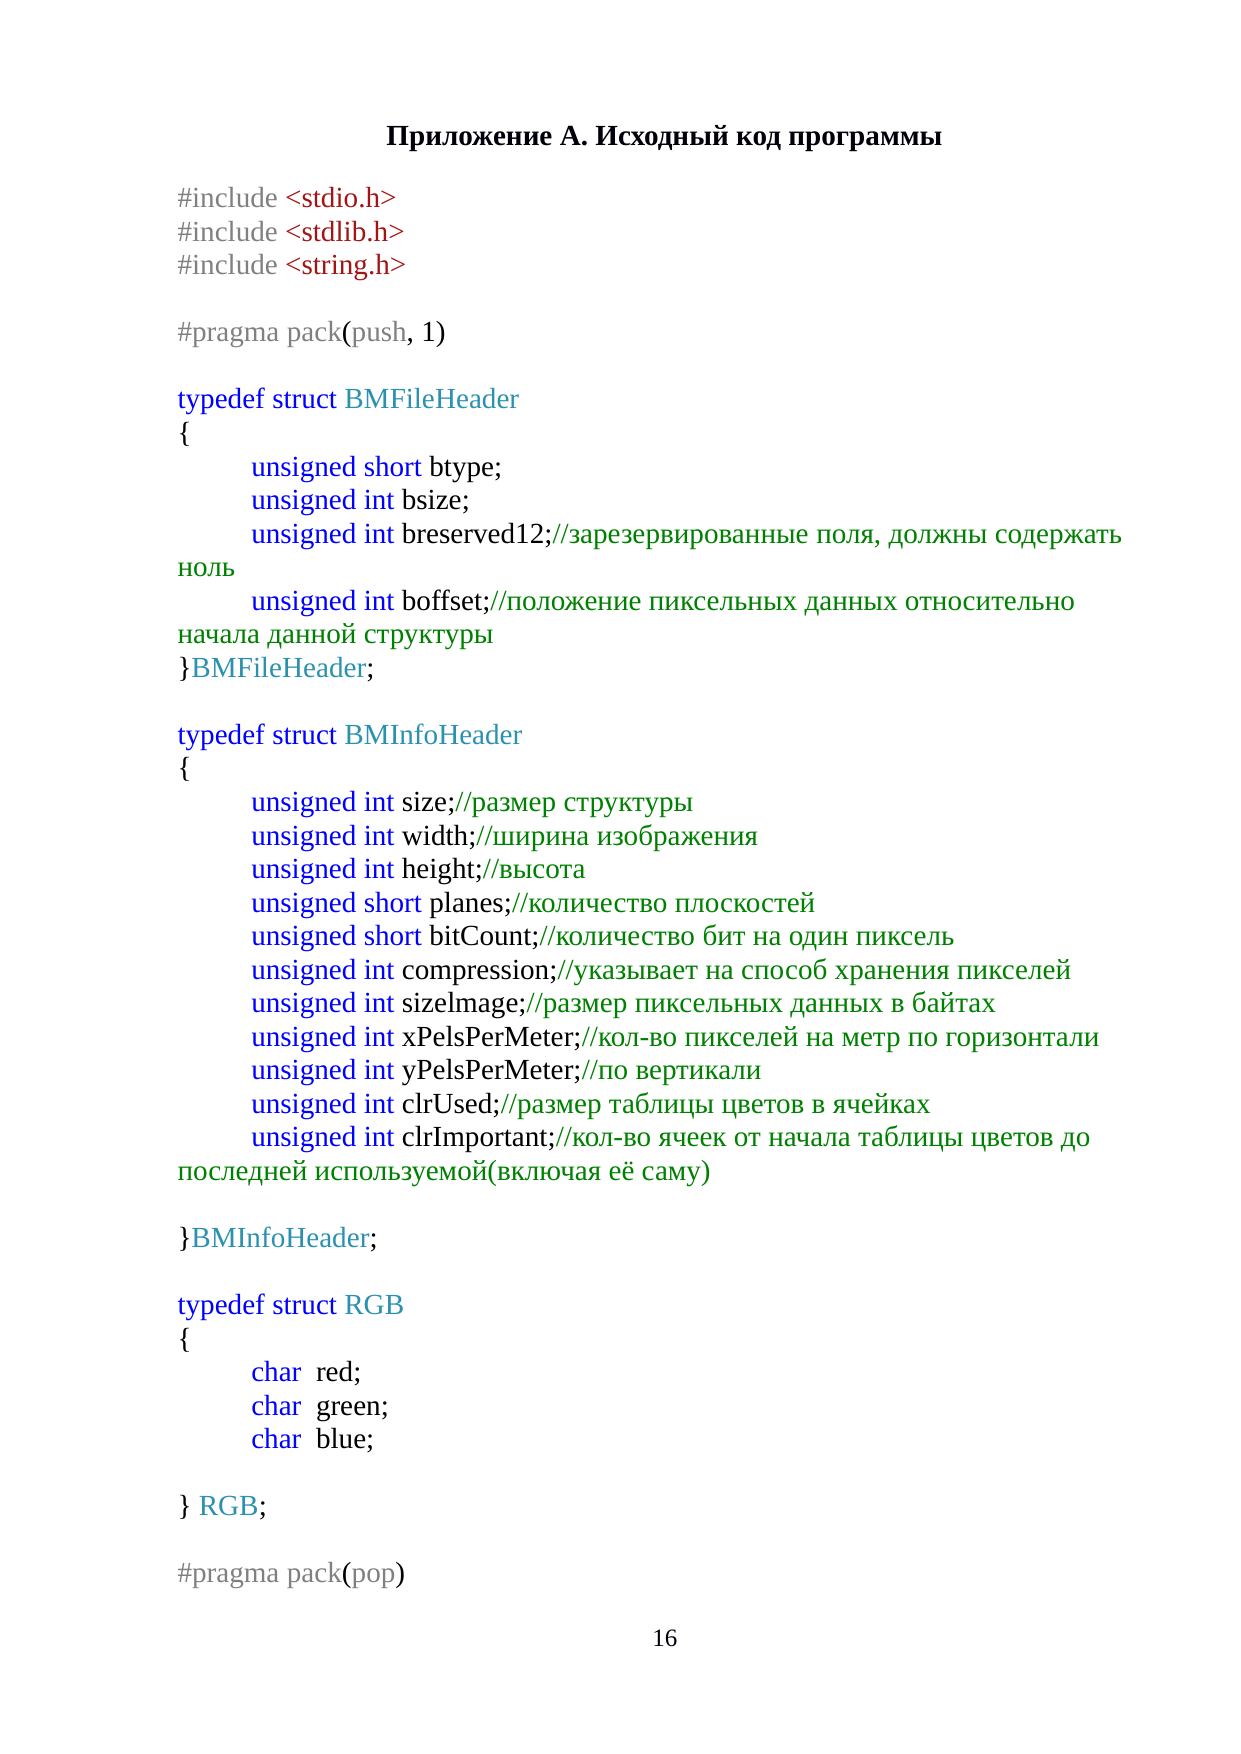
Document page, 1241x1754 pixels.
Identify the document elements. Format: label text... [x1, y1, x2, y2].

text } RGB; [177, 1488, 1152, 1522]
text { [177, 1321, 1152, 1354]
text unsigned int breserved12;//зарезервированные поля, должны содержать ноль [177, 516, 1152, 583]
text #pragma pack(pop) [177, 1556, 1152, 1589]
text #pragma pack(push, 1) [177, 314, 1152, 348]
text { [177, 751, 1152, 784]
text unsigned short btype; [177, 449, 1152, 482]
text char red; [177, 1354, 1152, 1388]
text typedef struct BMInfoHeader [177, 717, 1152, 751]
text unsigned int size;//размер структуры [177, 784, 1152, 818]
text unsigned int yPelsPerMeter;//по вертикали [177, 1052, 1152, 1086]
text typedef struct RGB [177, 1287, 1152, 1321]
text #include <string.h> [177, 247, 1152, 281]
text unsigned int xPelsPerMeter;//кол-во пикселей на метр по горизонтали [177, 1019, 1152, 1052]
text #include <stdio.h> [177, 180, 1152, 214]
subtitle Приложение А. Исходный код программы [177, 118, 1152, 152]
text unsigned int sizelmage;//размер пиксельных данных в байтах [177, 985, 1152, 1019]
text }BMInfoHeader; [177, 1220, 1152, 1254]
text unsigned int height;//высота [177, 851, 1152, 885]
text unsigned int boffset;//положение пиксельных данных относительно начала данной структуры [177, 583, 1152, 650]
text unsigned int width;//ширина изображения [177, 818, 1152, 851]
text #include <stdlib.h> [177, 214, 1152, 247]
text char green; [177, 1388, 1152, 1421]
text { [177, 415, 1152, 449]
text unsigned int clrImportant;//кол-во ячеек от начала таблицы цветов до последней используемой(включая её саму) [177, 1119, 1152, 1187]
text unsigned int bsize; [177, 482, 1152, 516]
text unsigned int compression;//указывает на способ хранения пикселей [177, 952, 1152, 985]
text unsigned short bitCount;//количество бит на один пиксель [177, 918, 1152, 952]
text unsigned short planes;//количество плоскостей [177, 885, 1152, 918]
text char blue; [177, 1421, 1152, 1455]
text }BMFileHeader; [177, 650, 1152, 683]
text unsigned int clrUsed;//размер таблицы цветов в ячейках [177, 1086, 1152, 1119]
text typedef struct BMFileHeader [177, 382, 1152, 415]
